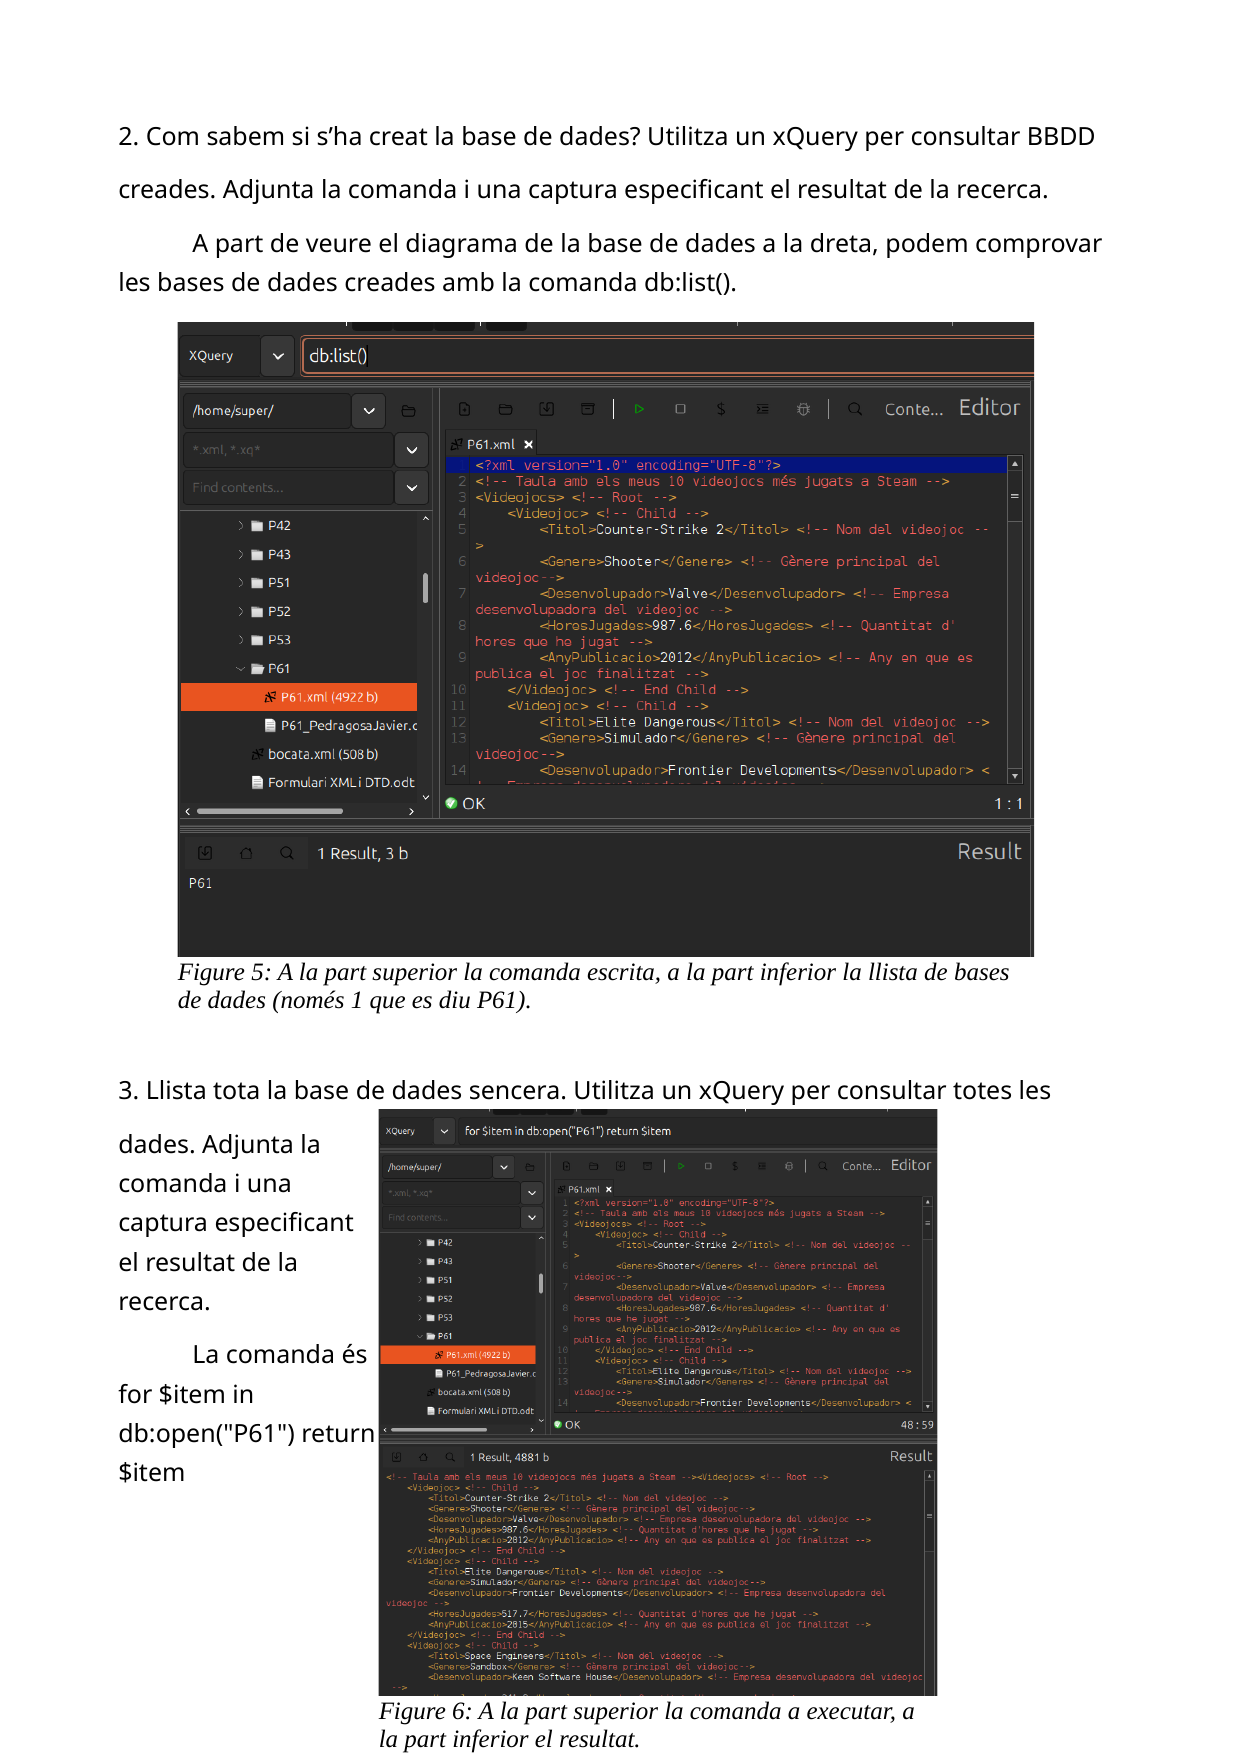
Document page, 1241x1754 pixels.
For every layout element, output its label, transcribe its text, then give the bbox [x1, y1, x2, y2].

text [938, 1337, 1122, 1489]
text La comanda és for $item in db:open("P61") return $item [118, 1337, 378, 1489]
text [938, 1127, 1122, 1317]
text Figure 5: A la part superior la comanda escrita, a la part inferior la llista de bases de dades (només 1 que es diu P61). [178, 957, 1034, 1014]
text A part de veure el diagrama de la base de dades a la dreta, podem comprovar les bases de dades creades amb la comanda db:list(). [118, 226, 1122, 299]
text Figure 6: A la part superior la comanda a executar, a la part inferior el resultat. [378, 1696, 937, 1753]
picture [177, 322, 1035, 957]
text 2. Com sabem si s’ha creat la base de dades? Utilitza un xQuery per consultar BBDD [118, 118, 1122, 152]
text 3. Llista tota la base de dades sencera. Utilitza un xQuery per consultar totes les [118, 1073, 1122, 1107]
picture [378, 1109, 938, 1696]
text dades. Adjunta la comanda i una captura especificant el resultat de la recerca. [118, 1127, 378, 1317]
text creades. Adjunta la comanda i una captura especificant el resultat de la recerca. [118, 172, 1122, 206]
